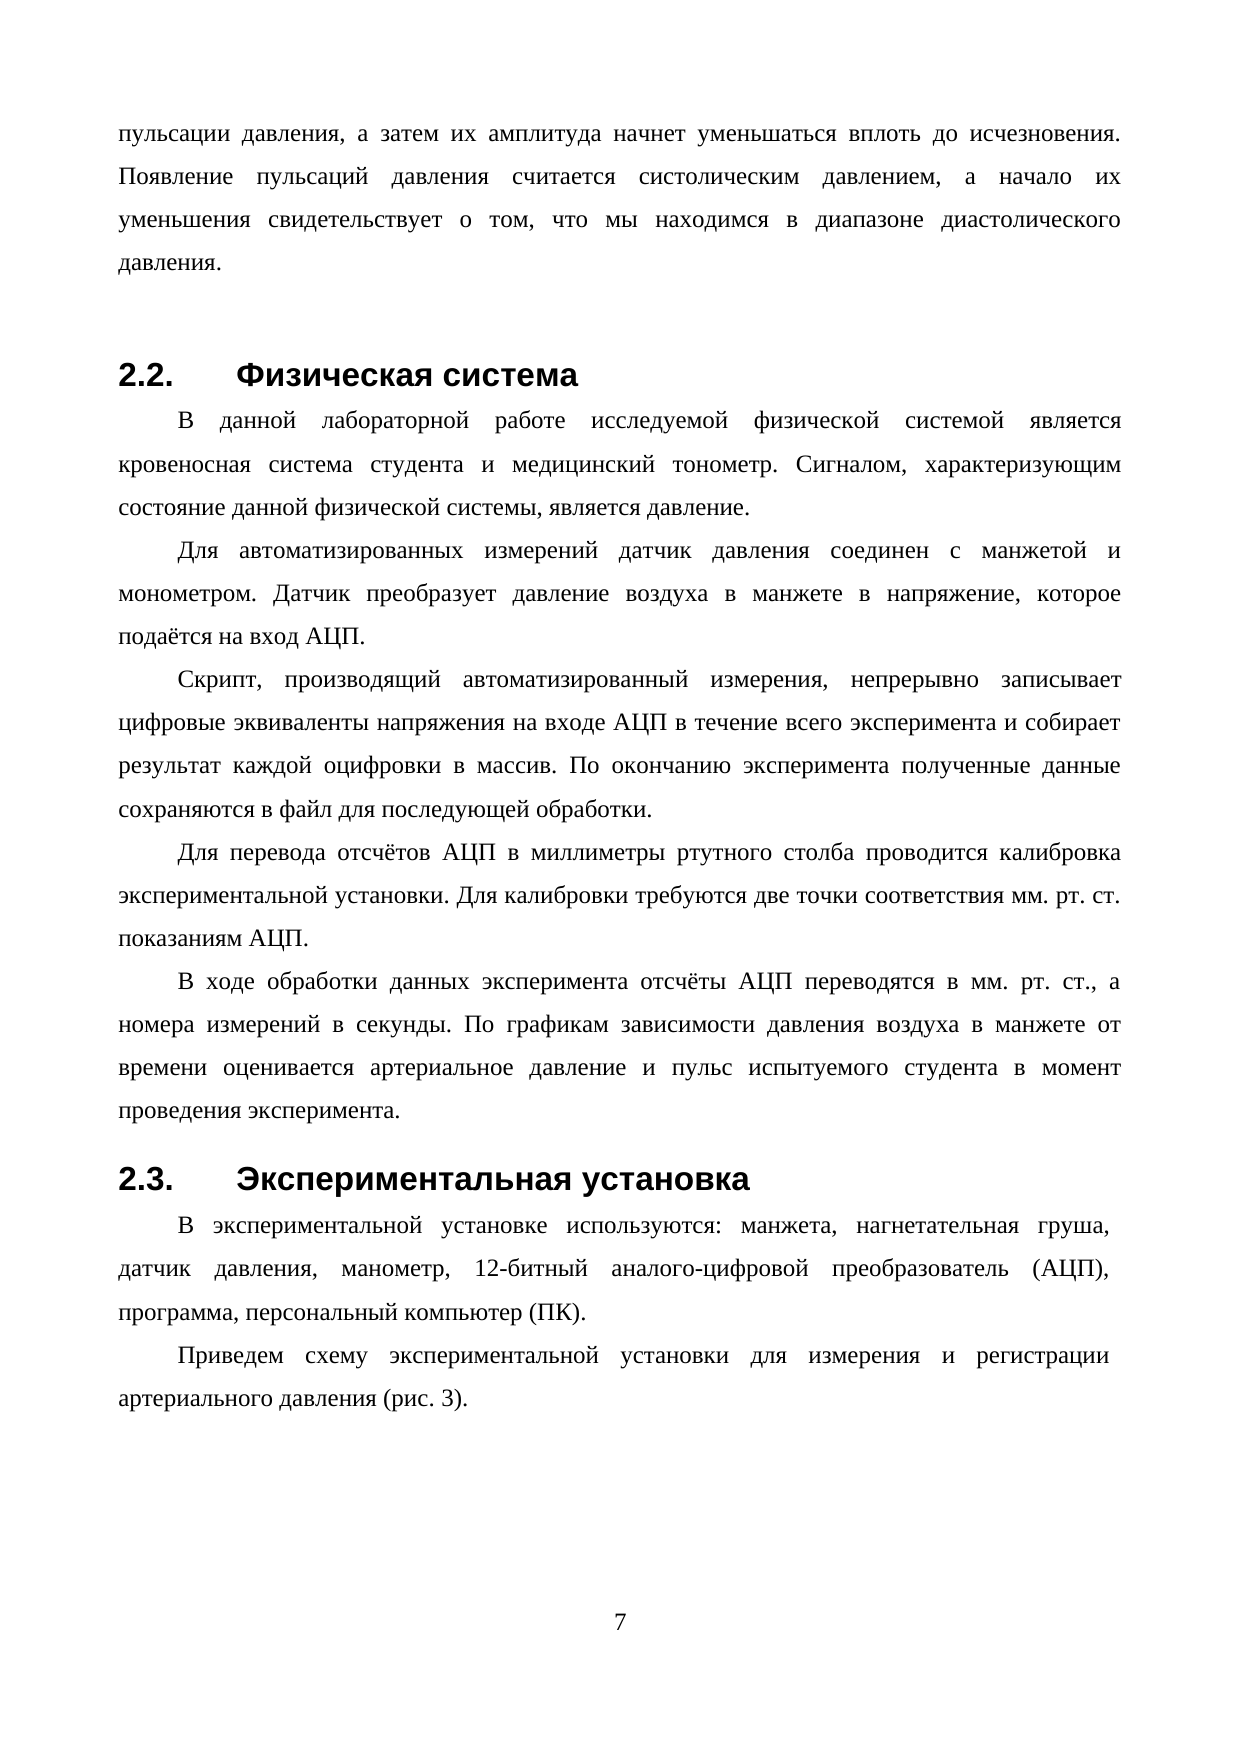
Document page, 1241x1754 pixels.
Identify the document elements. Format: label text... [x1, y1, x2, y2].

text Приведем схему экспериментальной установки для измерения и регистрации артериального давления (рис. 3). [118, 1340, 1110, 1412]
text В экспериментальной установке используются: манжета, нагнетательная груша, датчик давления, манометр, 12-битный аналого-цифровой преобразователь (АЦП), программа, персональный компьютер (ПК). [118, 1210, 1110, 1325]
subtitle Экспериментальная установка [118, 1159, 1122, 1198]
text Для перевода отсчётов АЦП в миллиметры ртутного столба проводится калибровка экспериментальной установки. Для калибровки требуются две точки соответствия мм. рт. ст. показаниям АЦП. [118, 837, 1122, 952]
subtitle Физическая система [118, 354, 1122, 393]
text Для автоматизированных измерений датчик давления соединен с манжетой и монометром. Датчик преобразует давление воздуха в манжете в напряжение, которое подаётся на вход АЦП. [118, 535, 1122, 650]
text В данной лабораторной работе исследуемой физической системой является кровеносная система студента и медицинский тонометр. Сигналом, характеризующим состояние данной физической системы, является давление. [118, 406, 1122, 521]
text пульсации давления, а затем их амплитуда начнет уменьшаться вплоть до исчезновения. Появление пульсаций давления считается систолическим давлением, а начало их уменьшения свидетельствует о том, что мы находимся в диапазоне диастолического давления. [118, 118, 1122, 276]
text В ходе обработки данных эксперимента отсчёты АЦП переводятся в мм. рт. ст., а номера измерений в секунды. По графикам зависимости давления воздуха в манжете от времени оценивается артериальное давление и пульс испытуемого студента в момент проведения эксперимента. [118, 966, 1122, 1124]
text Скрипт, производящий автоматизированный измерения, непрерывно записывает цифровые эквиваленты напряжения на входе АЦП в течение всего эксперимента и собирает результат каждой оцифровки в массив. По окончанию эксперимента полученные данные сохраняются в файл для последующей обработки. [118, 664, 1122, 822]
